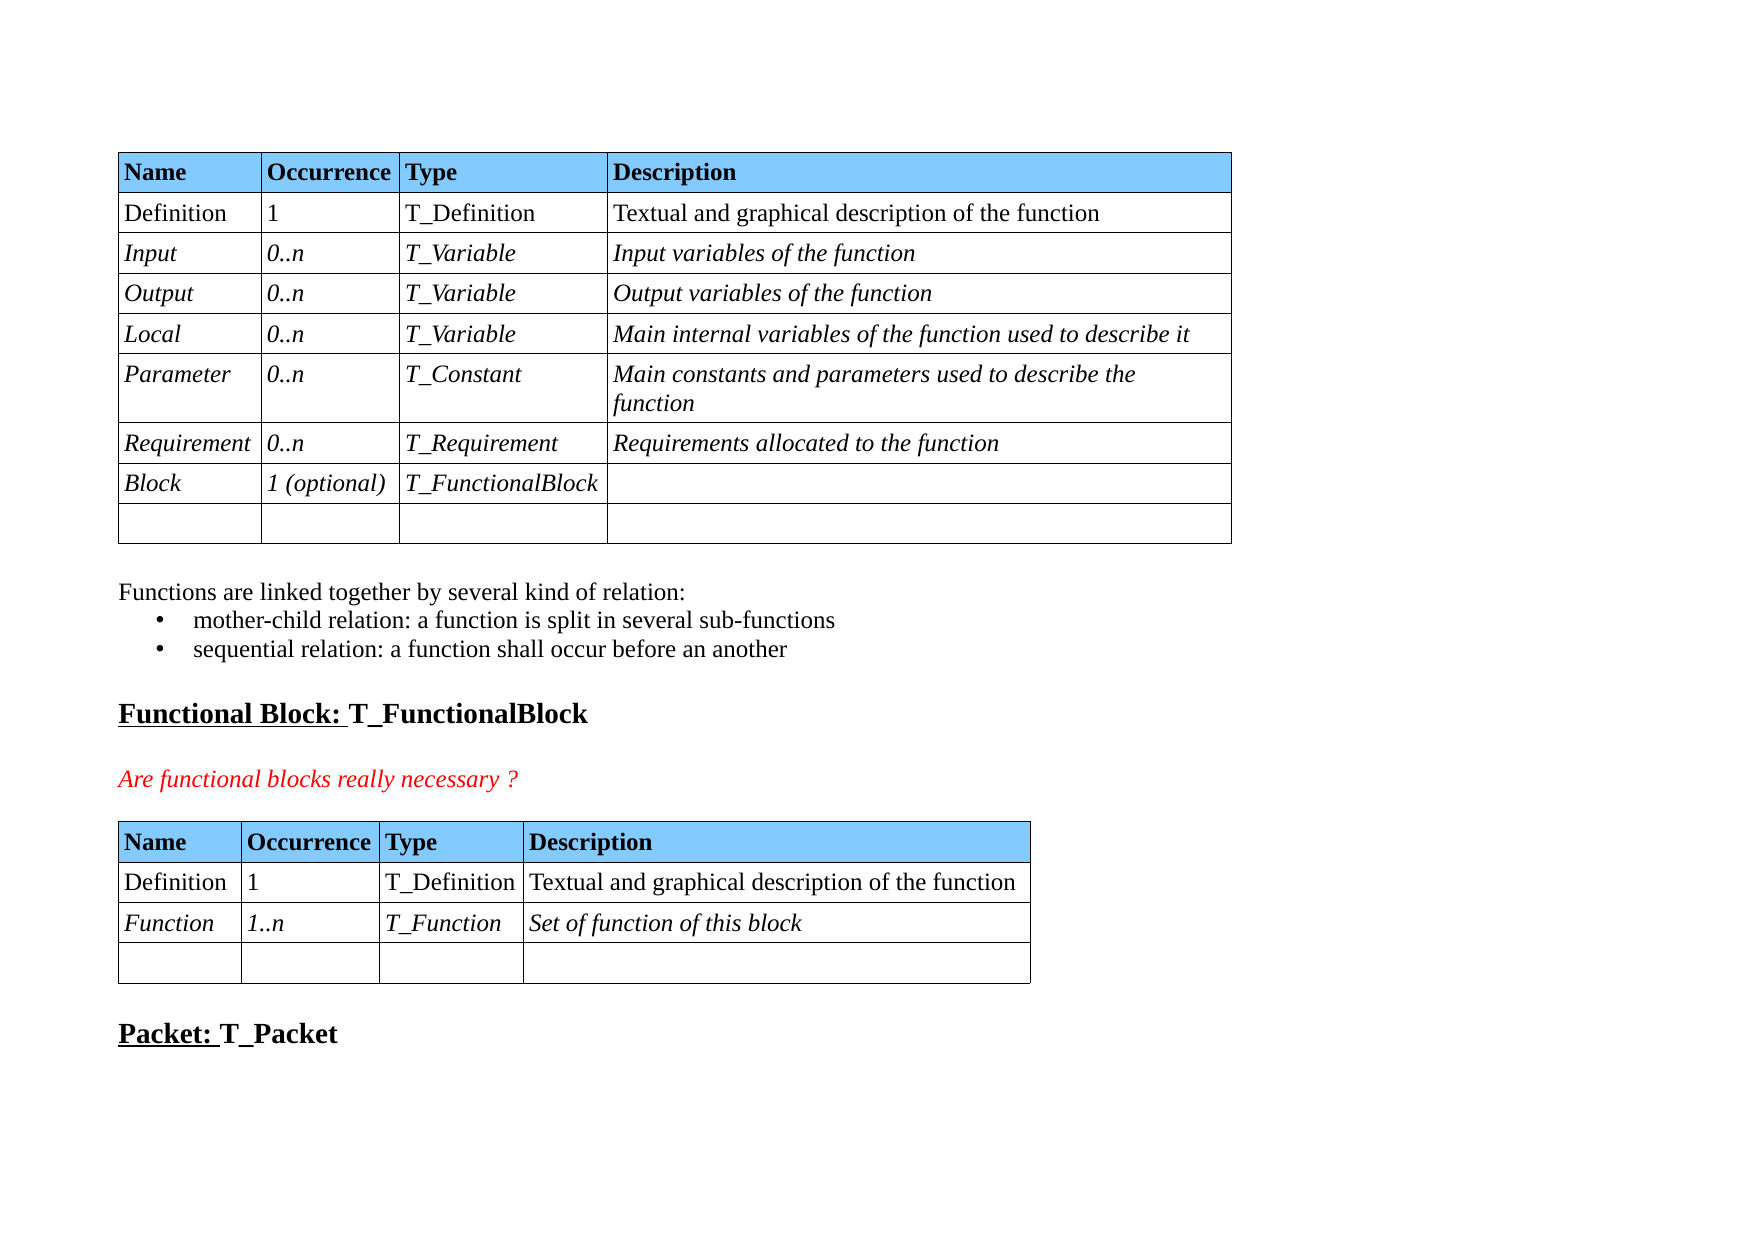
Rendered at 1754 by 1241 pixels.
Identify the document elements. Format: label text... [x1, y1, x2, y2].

table_cell Input variables of the function [608, 233, 1231, 273]
table_header Name [119, 153, 261, 192]
text Functions are linked together by several kind of relation: [118, 577, 1636, 606]
table_cell T_Variable [400, 314, 607, 353]
table_header Occurrence [242, 822, 379, 862]
table_cell Input [119, 233, 261, 273]
table_cell 1 [242, 863, 379, 902]
table_cell Block [119, 464, 261, 503]
table_cell 1 [262, 193, 399, 232]
table_cell T_Requirement [400, 423, 607, 463]
table_cell 0..n [262, 233, 399, 273]
table_cell T_Variable [400, 233, 607, 273]
table_cell Main internal variables of the function used to describe it [608, 314, 1231, 353]
table_cell [119, 943, 241, 982]
table_cell Local [119, 314, 261, 353]
table_cell 0..n [262, 354, 399, 422]
table_cell 0..n [262, 314, 399, 353]
table_header Type [380, 822, 523, 862]
table_cell Requirements allocated to the function [608, 423, 1231, 463]
table_cell T_Variable [400, 274, 607, 313]
table_cell T_Constant [400, 354, 607, 422]
text Functional Block: T_FunctionalBlock [118, 697, 1636, 730]
list mother-child relation: a function is split in several sub-functions [156, 606, 1636, 634]
table_cell T_FunctionalBlock [400, 464, 607, 503]
table_cell Definition [119, 863, 241, 902]
table_cell T_Function [380, 903, 523, 942]
table_header Description [524, 822, 1030, 862]
table_cell Set of function of this block [524, 903, 1030, 942]
table_header Description [608, 153, 1231, 192]
table_cell [380, 943, 523, 982]
table_cell [524, 943, 1030, 982]
table_cell Main constants and parameters used to describe the function [608, 354, 1231, 422]
table_cell 0..n [262, 423, 399, 463]
table_cell Textual and graphical description of the function [608, 193, 1231, 232]
text Packet: T_Packet [118, 1016, 1636, 1050]
table_cell 1..n [242, 903, 379, 942]
table_cell Output variables of the function [608, 274, 1231, 313]
table_cell [242, 943, 379, 982]
list sequential relation: a function shall occur before an another [156, 634, 1636, 663]
table_cell Output [119, 274, 261, 313]
table_cell [608, 504, 1231, 543]
table_header Occurrence [262, 153, 399, 192]
table_header Name [119, 822, 241, 862]
table_cell 1 (optional) [262, 464, 399, 503]
table_cell Definition [119, 193, 261, 232]
table_cell Function [119, 903, 241, 942]
table_cell T_Definition [380, 863, 523, 902]
table_cell Parameter [119, 354, 261, 422]
table_cell T_Definition [400, 193, 607, 232]
table_cell [608, 464, 1231, 503]
table_cell [400, 504, 607, 543]
table_cell 0..n [262, 274, 399, 313]
table_cell Textual and graphical description of the function [524, 863, 1030, 902]
table_cell [119, 504, 261, 543]
table_header Type [400, 153, 607, 192]
table_cell Requirement [119, 423, 261, 463]
table_cell [262, 504, 399, 543]
text Are functional blocks really necessary ? [118, 764, 1636, 792]
